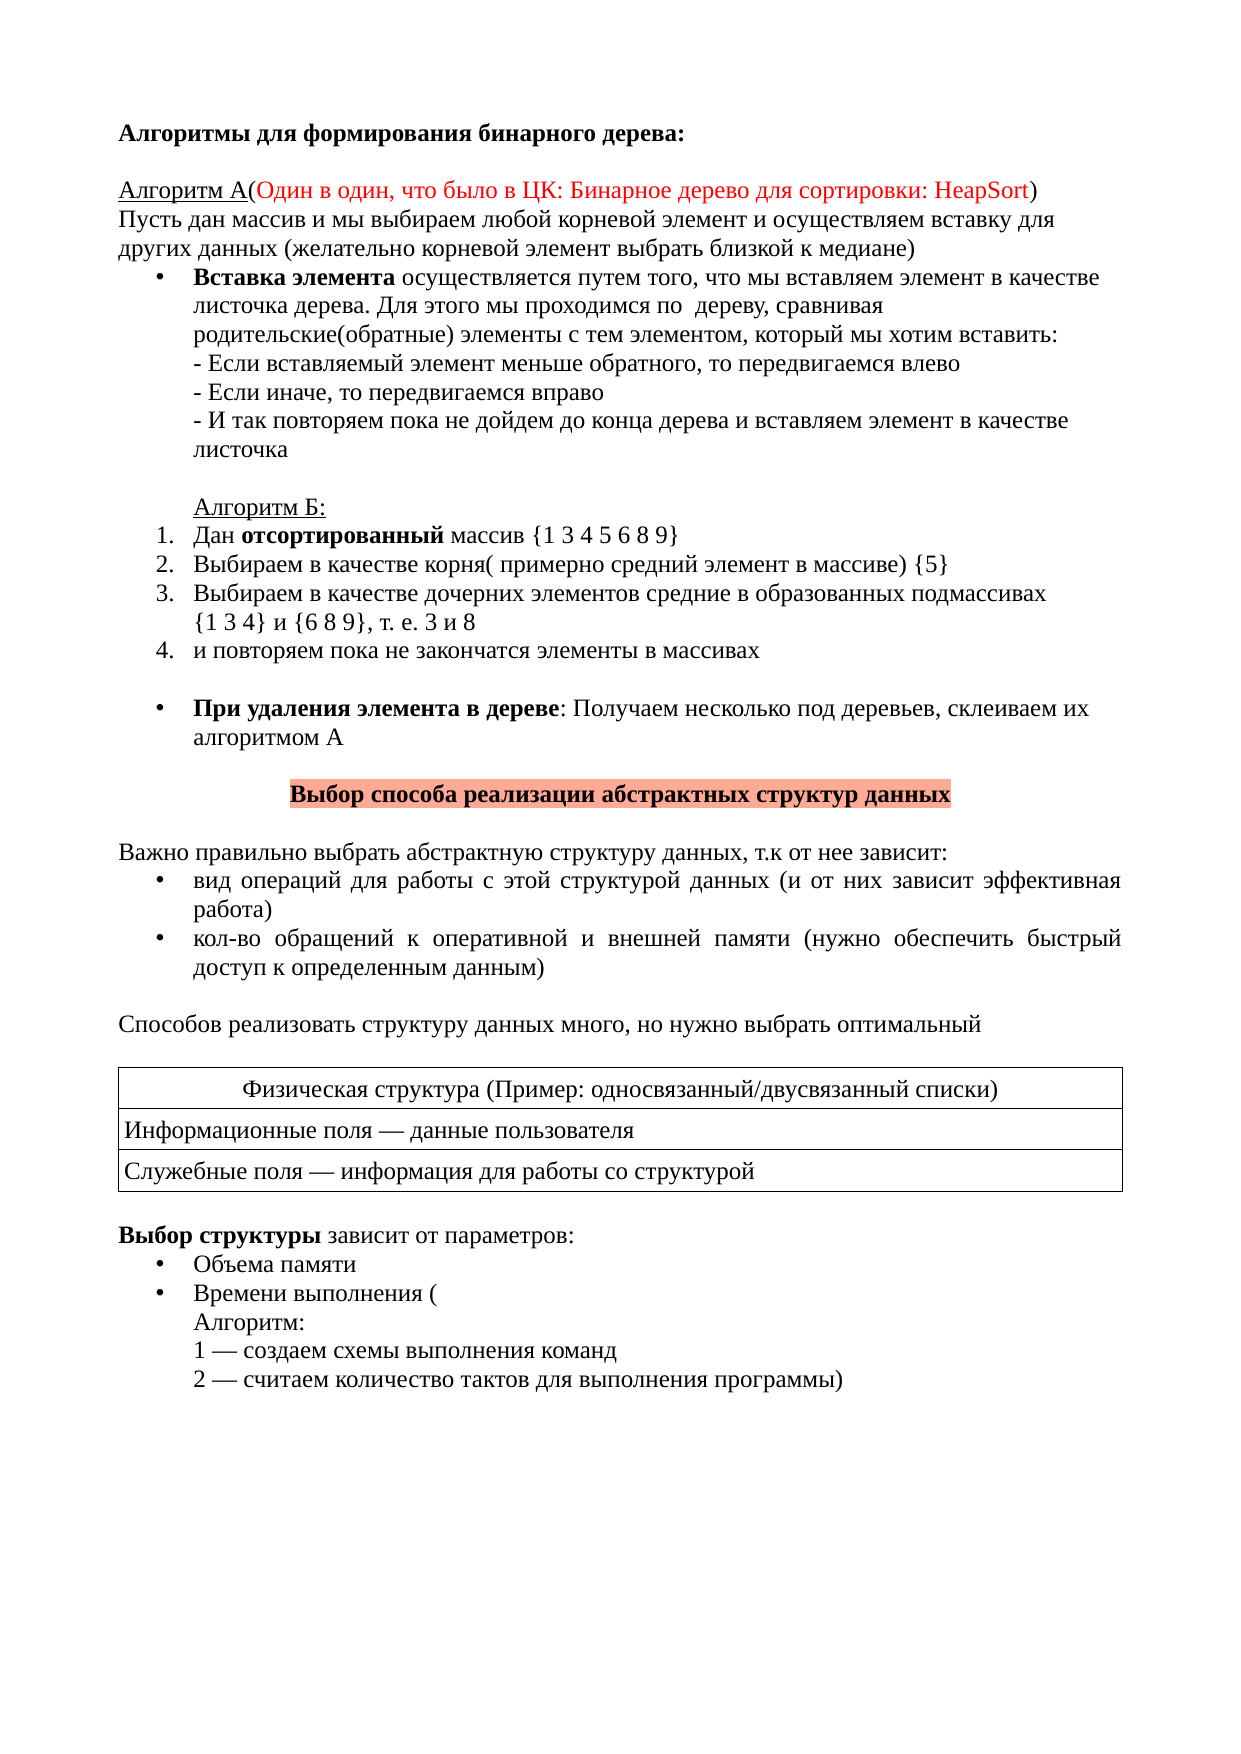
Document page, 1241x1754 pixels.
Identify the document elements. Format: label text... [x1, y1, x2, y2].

list кол-во обращений к оперативной и внешней памяти (нужно обеспечить быстрый доступ к определенным данным) [156, 923, 1122, 981]
text Выбор структуры зависит от параметров: [118, 1220, 1122, 1249]
table_header Физическая структура (Пример: односвязанный/двусвязанный списки) [119, 1068, 1122, 1108]
list Алгоритм: [156, 1307, 1122, 1335]
list 2 — считаем количество тактов для выполнения программы) [156, 1364, 1122, 1393]
text Алгоритм А(Один в один, что было в ЦК: Бинарное дерево для сортировки: HeapSort) [118, 176, 1122, 204]
text Пусть дан массив и мы выбираем любой корневой элемент и осуществляем вставку для других данных (желательно корневой элемент выбрать близкой к медиане) [118, 204, 1122, 262]
list Выбираем в качестве корня( примерно средний элемент в массиве) {5} [156, 549, 1122, 578]
list Дан отсортированный массив {1 3 4 5 6 8 9} [156, 521, 1122, 549]
text Алгоритмы для формирования бинарного дерева: [118, 118, 1122, 147]
text Способов реализовать структуру данных много, но нужно выбрать оптимальный [118, 1009, 1122, 1038]
list Вставка элемента осуществляется путем того, что мы вставляем элемент в качестве листочка дерева. Для этого мы проходимся по дереву, сравнивая родительские(обратные) элементы с тем элементом, который мы хотим вставить: [156, 262, 1122, 348]
list - И так повторяем пока не дойдем до конца дерева и вставляем элемент в качестве листочка [156, 406, 1122, 463]
list {1 3 4} и {6 8 9}, т. е. 3 и 8 [156, 607, 1122, 636]
list - Если иначе, то передвигаемся вправо [156, 377, 1122, 406]
list Объема памяти [156, 1249, 1122, 1278]
text Важно правильно выбрать абстрактную структуру данных, т.к от нее зависит: [118, 837, 1122, 866]
list Алгоритм Б: [156, 492, 1122, 521]
list и повторяем пока не закончатся элементы в массивах [156, 636, 1122, 664]
table_cell Информационные поля — данные пользователя [119, 1109, 1122, 1149]
list При удаления элемента в дереве: Получаем несколько под деревьев, склеиваем их алгоритмом A [156, 693, 1122, 751]
table_cell Служебные поля — информация для работы со структурой [119, 1150, 1122, 1191]
text Выбор способа реализации абстрактных структур данных [118, 779, 1122, 808]
list Выбираем в качестве дочерних элементов средние в образованных подмассивах [156, 578, 1122, 607]
list 1 — создаем схемы выполнения команд [156, 1335, 1122, 1364]
list - Если вставляемый элемент меньше обратного, то передвигаемся влево [156, 348, 1122, 377]
list вид операций для работы с этой структурой данных (и от них зависит эффективная работа) [156, 866, 1122, 923]
list Времени выполнения ( [156, 1278, 1122, 1307]
